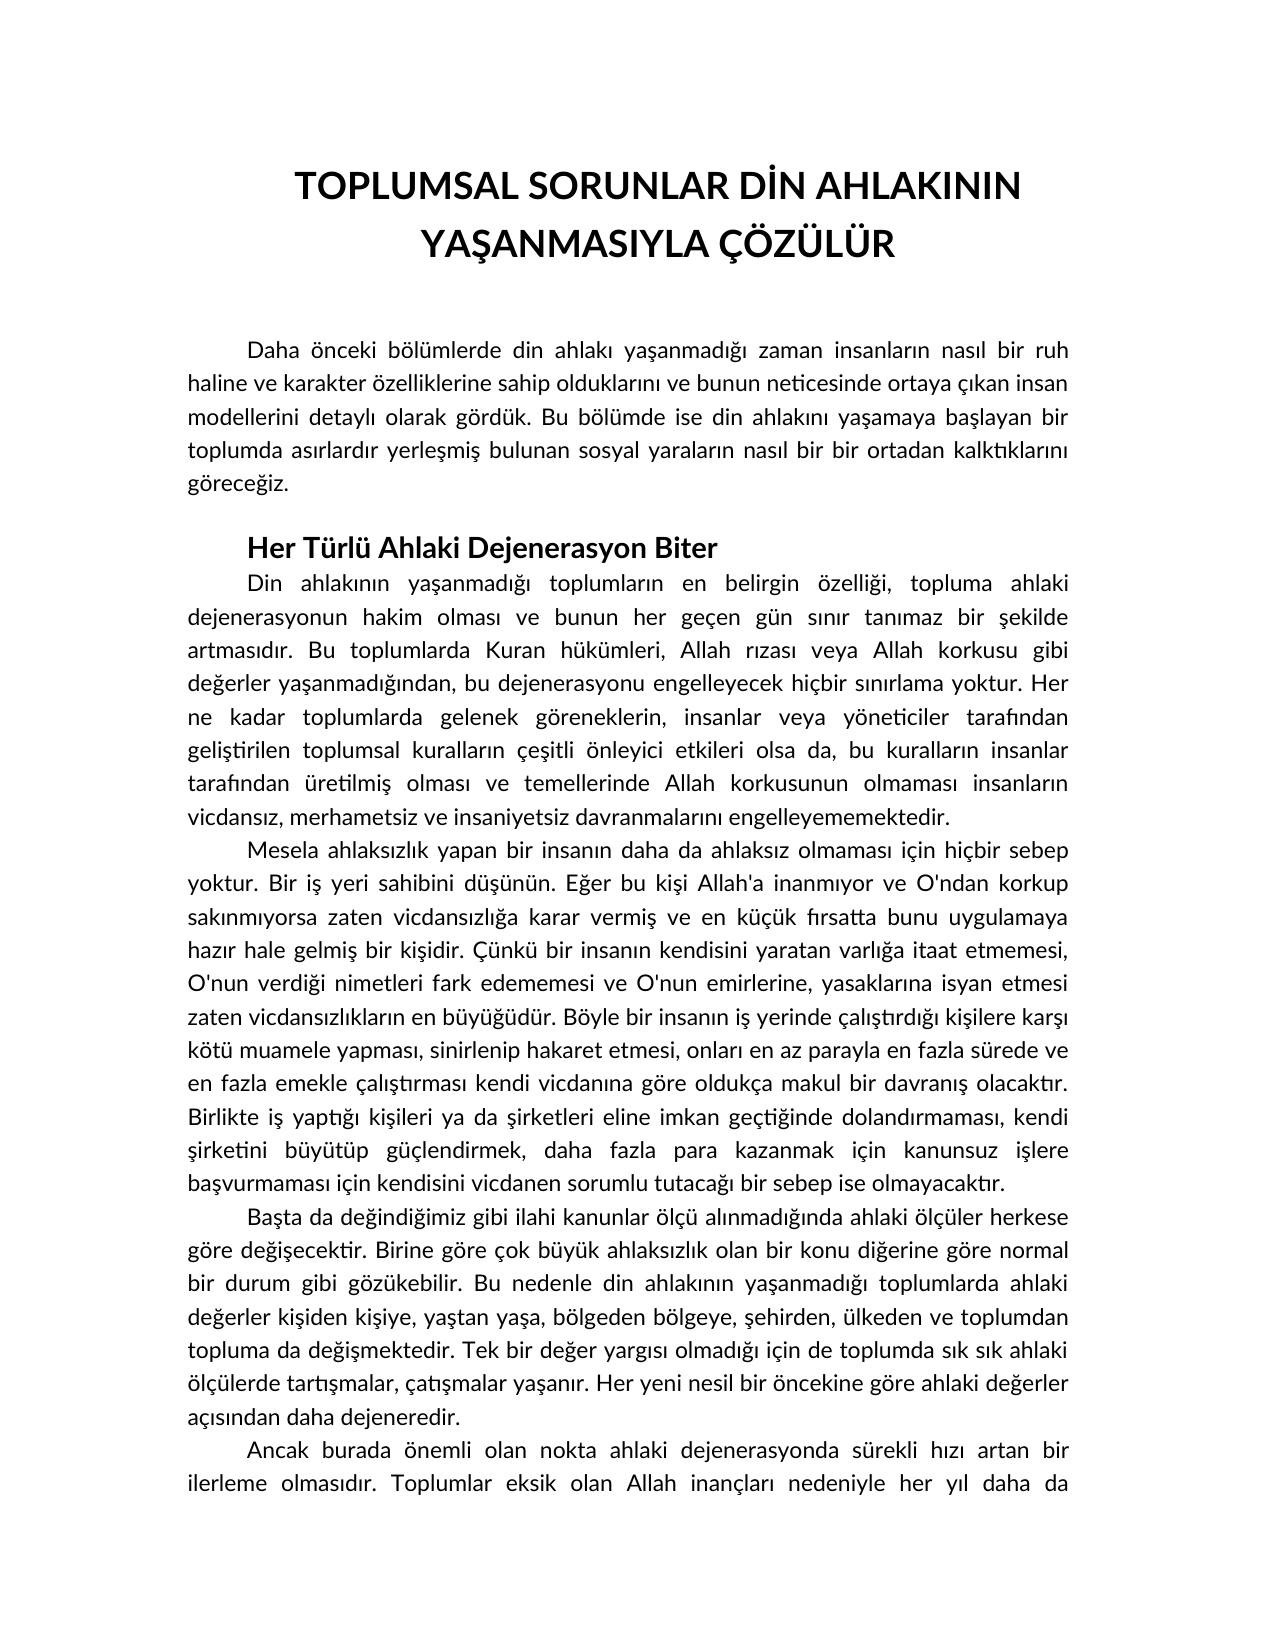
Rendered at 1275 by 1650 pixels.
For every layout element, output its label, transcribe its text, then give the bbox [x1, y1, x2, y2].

subtitle TOPLUMSAL SORUNLAR DİN AHLAKININ YAŞANMASIYLA ÇÖZÜLÜR [247, 150, 1070, 265]
text Din ahlakının yaşanmadığı toplumların en belirgin özelliği, topluma ahlaki dejenerasyonun hakim olması ve bunun her geçen gün sınır tanımaz bir şekilde artmasıdır. Bu toplumlarda Kuran hükümleri, Allah rızası veya Allah korkusu gibi değerler yaşanmadığından, bu dejenerasyonu engelleyecek hiçbir sınırlama yoktur. Her ne kadar toplumlarda gelenek göreneklerin, insanlar veya yöneticiler tarafından geliştirilen toplumsal kuralların çeşitli önleyici etkileri olsa da, bu kuralların insanlar tarafından üretilmiş olması ve temellerinde Allah korkusunun olmaması insanların vicdansız, merhametsiz ve insaniyetsiz davranmalarını engelleyememektedir. [187, 565, 1070, 832]
text Mesela ahlaksızlık yapan bir insanın daha da ahlaksız olmaması için hiçbir sebep yoktur. Bir iş yeri sahibini düşünün. Eğer bu kişi Allah'a inanmıyor ve O'ndan korkup sakınmıyorsa zaten vicdansızlığa karar vermiş ve en küçük fırsatta bunu uygulamaya hazır hale gelmiş bir kişidir. Çünkü bir insanın kendisini yaratan varlığa itaat etmemesi, O'nun verdiği nimetleri fark edememesi ve O'nun emirlerine, yasaklarına isyan etmesi zaten vicdansızlıkların en büyüğüdür. Böyle bir insanın iş yerinde çalıştırdığı kişilere karşı kötü muamele yapması, sinirlenip hakaret etmesi, onları en az parayla en fazla sürede ve en fazla emekle çalıştırması kendi vicdanına göre oldukça makul bir davranış olacaktır. Birlikte iş yaptığı kişileri ya da şirketleri eline imkan geçtiğinde dolandırmaması, kendi şirketini büyütüp güçlendirmek, daha fazla para kazanmak için kanunsuz işlere başvurmaması için kendisini vicdanen sorumlu tutacağı bir sebep ise olmayacaktır. [187, 832, 1070, 1198]
text Her Türlü Ahlaki Dejenerasyon Biter [187, 532, 1070, 565]
text Ancak burada önemli olan nokta ahlaki dejenerasyonda sürekli hızı artan bir ilerleme olmasıdır. Toplumlar eksik olan Allah inançları nedeniyle her yıl daha da [187, 1432, 1070, 1498]
text Daha önceki bölümlerde din ahlakı yaşanmadığı zaman insanların nasıl bir ruh haline ve karakter özelliklerine sahip olduklarını ve bunun neticesinde ortaya çıkan insan modellerini detaylı olarak gördük. Bu bölümde ise din ahlakını yaşamaya başlayan bir toplumda asırlardır yerleşmiş bulunan sosyal yaraların nasıl bir bir ortadan kalktıklarını göreceğiz. [187, 332, 1070, 498]
text Başta da değindiğimiz gibi ilahi kanunlar ölçü alınmadığında ahlaki ölçüler herkese göre değişecektir. Birine göre çok büyük ahlaksızlık olan bir konu diğerine göre normal bir durum gibi gözükebilir. Bu nedenle din ahlakının yaşanmadığı toplumlarda ahlaki değerler kişiden kişiye, yaştan yaşa, bölgeden bölgeye, şehirden, ülkeden ve toplumdan topluma da değişmektedir. Tek bir değer yargısı olmadığı için de toplumda sık sık ahlaki ölçülerde tartışmalar, çatışmalar yaşanır. Her yeni nesil bir öncekine göre ahlaki değerler açısından daha dejeneredir. [187, 1198, 1070, 1432]
